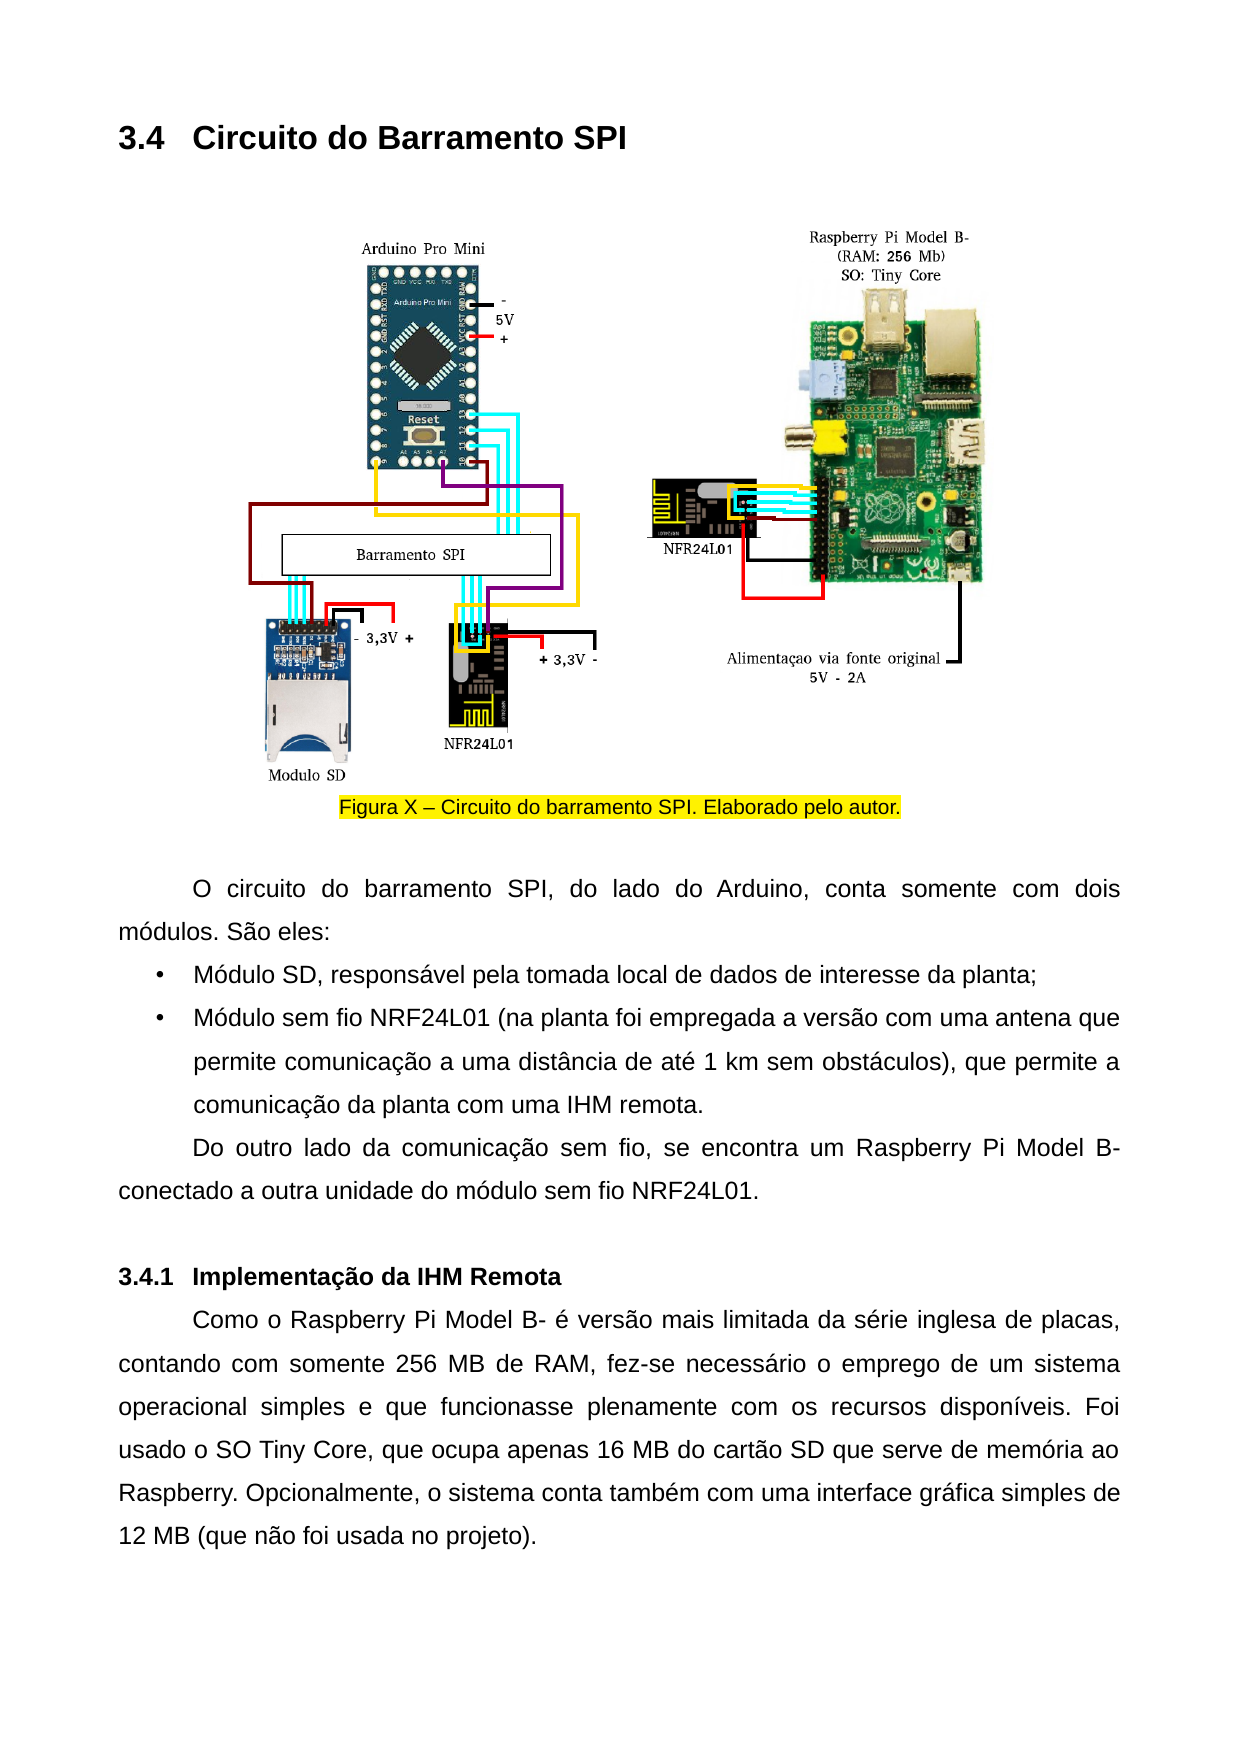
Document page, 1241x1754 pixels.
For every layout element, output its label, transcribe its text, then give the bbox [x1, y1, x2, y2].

text 3.4.1 Implementação da IHM Remota [118, 1262, 1122, 1291]
text Como o Raspberry Pi Model B- é versão mais limitada da série inglesa de placas, contando com somente 256 MB de RAM, fez-se necessário o emprego de um sistema operacional simples e que funcionasse plenamente com os recursos disponíveis. Foi usado o SO Tiny Core, que ocupa apenas 16 MB do cartão SD que serve de memória ao Raspberry. Opcionalmente, o sistema conta também com uma interface gráfica simples de 12 MB (que não foi usada no projeto). [118, 1305, 1122, 1550]
text O circuito do barramento SPI, do lado do Arduino, conta somente com dois módulos. São eles: [118, 874, 1122, 946]
text Do outro lado da comunicação sem fio, se encontra um Raspberry Pi Model B- conectado a outra unidade do módulo sem fio NRF24L01. [118, 1133, 1122, 1205]
list Módulo sem fio NRF24L01 (na planta foi empregada a versão com uma antena que permite comunicação a uma distância de até 1 km sem obstáculos), que permite a comunicação da planta com uma IHM remota. [156, 1003, 1122, 1118]
text Figura X – Circuito do barramento SPI. Elaborado pelo autor. [118, 795, 1122, 819]
picture [246, 218, 994, 791]
list Módulo SD, responsável pela tomada local de dados de interesse da planta; [156, 960, 1122, 989]
text 3.4 Circuito do Barramento SPI [118, 118, 1122, 157]
